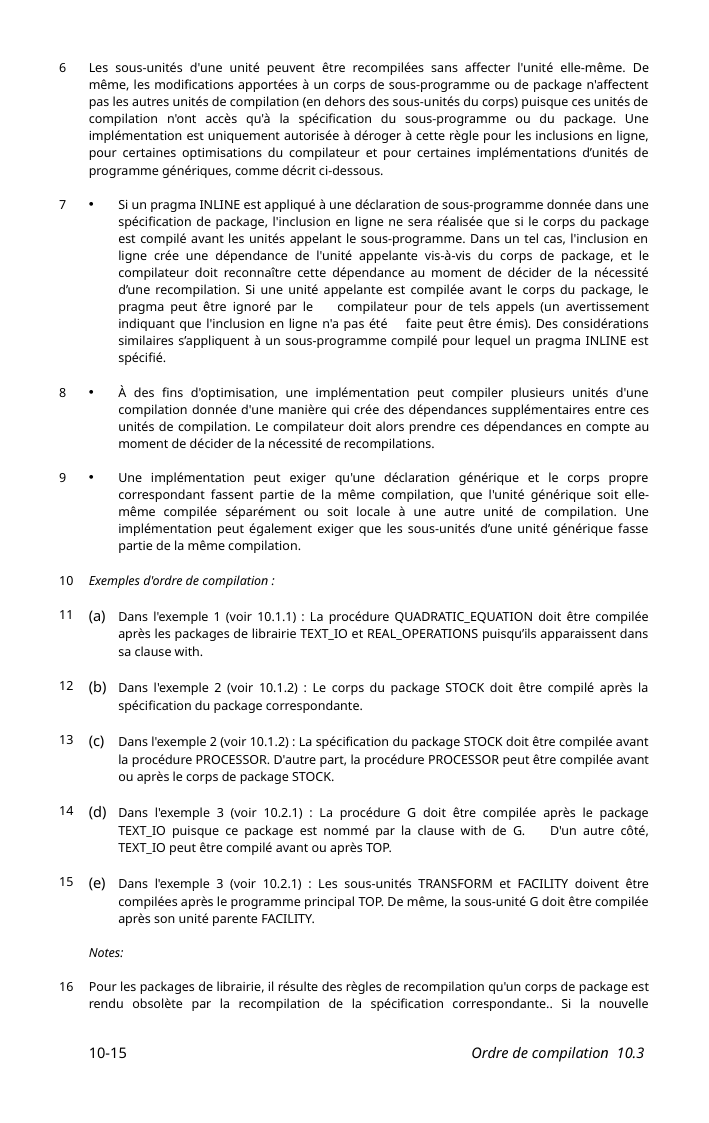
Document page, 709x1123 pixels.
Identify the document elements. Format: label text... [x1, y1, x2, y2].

text Notes: [88, 944, 649, 961]
list Dans l'exemple 3 (voir 10.2.1) : La procédure G doit être compilée après le package TEXT_IO puisque ce package est nommé par la clause with de G. D'un autre côté, TEXT_IO peut être compilé avant ou après TOP. [88, 802, 649, 856]
text Les sous-unités d'une unité peuvent être recompilées sans affecter l'unité elle-même. De même, les modifications apportées à un corps de sous-programme ou de package n'affectent pas les autres unités de compilation (en dehors des sous-unités du corps) puisque ces unités de compilation n'ont accès qu'à la spécification du sous-programme ou du package. Une implémentation est uniquement autorisée à déroger à cette règle pour les inclusions en ligne, pour certaines optimisations du compilateur et pour certaines implémentations d’unités de programme génériques, comme décrit ci-dessous. [88, 59, 649, 179]
list Si un pragma INLINE est appliqué à une déclaration de sous-programme donnée dans une spécification de package, l'inclusion en ligne ne sera réalisée que si le corps du package est compilé avant les unités appelant le sous-programme. Dans un tel cas, l'inclusion en ligne crée une dépendance de l'unité appelante vis-à-vis du corps de package, et le compilateur doit reconnaître cette dépendance au moment de décider de la nécessité d’une recompilation. Si une unité appelante est compilée avant le corps du package, le pragma peut être ignoré par le compilateur pour de tels appels (un avertissement indiquant que l'inclusion en ligne n'a pas été faite peut être émis). Des considérations similaires s’appliquent à un sous-programme compilé pour lequel un pragma INLINE est spécifié. [88, 196, 649, 367]
text Pour les packages de librairie, il résulte des règles de recompilation qu'un corps de package est rendu obsolète par la recompilation de la spécification correspondante.. Si la nouvelle [88, 978, 649, 1013]
list Dans l'exemple 1 (voir 10.1.1) : La procédure QUADRATIC_EQUATION doit être compilée après les packages de librairie TEXT_IO et REAL_OPERATIONS puisqu’ils apparaissent dans sa clause with. [88, 606, 649, 660]
list Dans l'exemple 3 (voir 10.2.1) : Les sous-unités TRANSFORM et FACILITY doivent être compilées après le programme principal TOP. De même, la sous-unité G doit être compilée après son unité parente FACILITY. [88, 873, 649, 927]
list Dans l'exemple 2 (voir 10.1.2) : Le corps du package STOCK doit être compilé après la spécification du package correspondante. [88, 677, 649, 714]
list Dans l'exemple 2 (voir 10.1.2) : La spécification du package STOCK doit être compilée avant la procédure PROCESSOR. D'autre part, la procédure PROCESSOR peut être compilée avant ou après le corps de package STOCK. [88, 731, 649, 785]
list Une implémentation peut exiger qu'une déclaration générique et le corps propre correspondant fassent partie de la même compilation, que l'unité générique soit elle-même compilée séparément ou soit locale à une autre unité de compilation. Une implémentation peut également exiger que les sous-unités d’une unité générique fasse partie de la même compilation. [88, 469, 649, 554]
list À des fins d'optimisation, une implémentation peut compiler plusieurs unités d'une compilation donnée d'une manière qui crée des dépendances supplémentaires entre ces unités de compilation. Le compilateur doit alors prendre ces dépendances en compte au moment de décider de la nécessité de recompilations. [88, 384, 649, 452]
text Exemples d'ordre de compilation : [88, 572, 649, 589]
